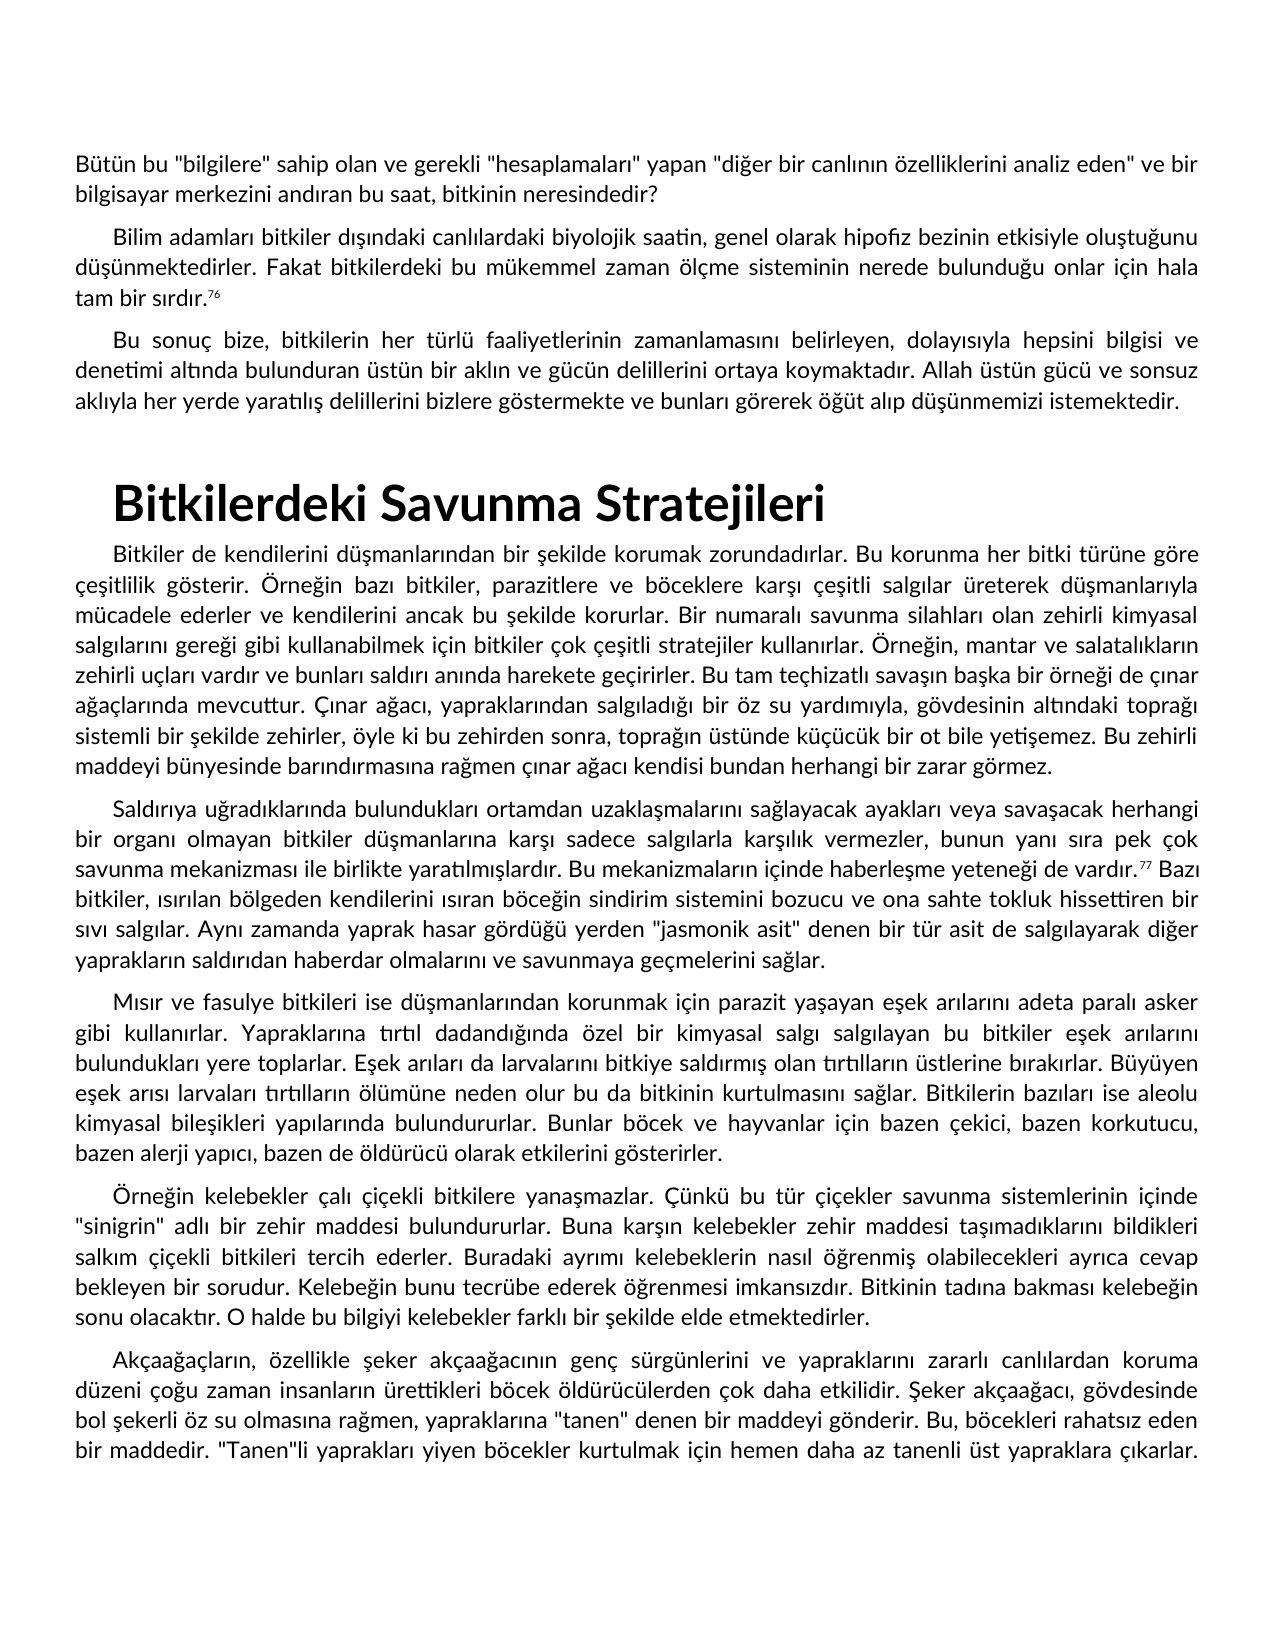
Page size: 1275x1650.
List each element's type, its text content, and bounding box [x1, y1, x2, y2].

text Saldırıya uğradıklarında bulundukları ortamdan uzaklaşmalarını sağlayacak ayakları veya savaşacak herhangi bir organı olmayan bitkiler düşmanlarına karşı sadece salgılarla karşılık vermezler, bunun yanı sıra pek çok savunma mekanizması ile birlikte yaratılmışlardır. Bu mekanizmaların içinde haberleşme yeteneği de vardır.77 Bazı bitkiler, ısırılan bölgeden kendilerini ısıran böceğin sindirim sistemini bozucu ve ona sahte tokluk hissettiren bir sıvı salgılar. Aynı zamanda yaprak hasar gördüğü yerden "jasmonik asit" denen bir tür asit de salgılayarak diğer yaprakların saldırıdan haberdar olmalarını ve savunmaya geçmelerini sağlar. [75, 794, 1200, 973]
text Bitkiler de kendilerini düşmanlarından bir şekilde korumak zorundadırlar. Bu korunma her bitki türüne göre çeşitlilik gösterir. Örneğin bazı bitkiler, parazitlere ve böceklere karşı çeşitli salgılar üreterek düşmanlarıyla mücadele ederler ve kendilerini ancak bu şekilde korurlar. Bir numaralı savunma silahları olan zehirli kimyasal salgılarını gereği gibi kullanabilmek için bitkiler çok çeşitli stratejiler kullanırlar. Örneğin, mantar ve salatalıkların zehirli uçları vardır ve bunları saldırı anında harekete geçirirler. Bu tam teçhizatlı savaşın başka bir örneği de çınar ağaçlarında mevcuttur. Çınar ağacı, yapraklarından salgıladığı bir öz su yardımıyla, gövdesinin altındaki toprağı sistemli bir şekilde zehirler, öyle ki bu zehirden sonra, toprağın üstünde küçücük bir ot bile yetişemez. Bu zehirli maddeyi bünyesinde barındırmasına rağmen çınar ağacı kendisi bundan herhangi bir zarar görmez. [75, 540, 1200, 779]
text Bilim adamları bitkiler dışındaki canlılardaki biyolojik saatin, genel olarak hipofiz bezinin etkisiyle oluştuğunu düşünmektedirler. Fakat bitkilerdeki bu mükemmel zaman ölçme sisteminin nerede bulunduğu onlar için hala tam bir sırdır.76 [75, 223, 1200, 311]
text Örneğin kelebekler çalı çiçekli bitkilere yanaşmazlar. Çünkü bu tür çiçekler savunma sistemlerinin içinde "sinigrin" adlı bir zehir maddesi bulundururlar. Buna karşın kelebekler zehir maddesi taşımadıklarını bildikleri salkım çiçekli bitkileri tercih ederler. Buradaki ayrımı kelebeklerin nasıl öğrenmiş olabilecekleri ayrıca cevap bekleyen bir sorudur. Kelebeğin bunu tecrübe ederek öğrenmesi imkansızdır. Bitkinin tadına bakması kelebeğin sonu olacaktır. O halde bu bilgiyi kelebekler farklı bir şekilde elde etmektedirler. [75, 1182, 1200, 1330]
text Bütün bu "bilgilere" sahip olan ve gerekli "hesaplamaları" yapan "diğer bir canlının özelliklerini analiz eden" ve bir bilgisayar merkezini andıran bu saat, bitkinin neresindedir? [75, 150, 1200, 208]
text Bu sonuç bize, bitkilerin her türlü faaliyetlerinin zamanlamasını belirleyen, dolayısıyla hepsini bilgisi ve denetimi altında bulunduran üstün bir aklın ve gücün delillerini ortaya koymaktadır. Allah üstün gücü ve sonsuz aklıyla her yerde yaratılış delillerini bizlere göstermekte ve bunları görerek öğüt alıp düşünmemizi istemektedir. [75, 326, 1200, 414]
text Akçaağaçların, özellikle şeker akçaağacının genç sürgünlerini ve yapraklarını zararlı canlılardan koruma düzeni çoğu zaman insanların ürettikleri böcek öldürücülerden çok daha etkilidir. Şeker akçaağacı, gövdesinde bol şekerli öz su olmasına rağmen, yapraklarına "tanen" denen bir maddeyi gönderir. Bu, böcekleri rahatsız eden bir maddedir. "Tanen"li yaprakları yiyen böcekler kurtulmak için hemen daha az tanenli üst yapraklara çıkarlar. [75, 1345, 1200, 1463]
subtitle Bitkilerdeki Savunma Stratejileri [112, 472, 1200, 532]
text Mısır ve fasulye bitkileri ise düşmanlarından korunmak için parazit yaşayan eşek arılarını adeta paralı asker gibi kullanırlar. Yapraklarına tırtıl dadandığında özel bir kimyasal salgı salgılayan bu bitkiler eşek arılarını bulundukları yere toplarlar. Eşek arıları da larvalarını bitkiye saldırmış olan tırtılların üstlerine bırakırlar. Büyüyen eşek arısı larvaları tırtılların ölümüne neden olur bu da bitkinin kurtulmasını sağlar. Bitkilerin bazıları ise aleolu kimyasal bileşikleri yapılarında bulundururlar. Bunlar böcek ve hayvanlar için bazen çekici, bazen korkutucu, bazen alerji yapıcı, bazen de öldürücü olarak etkilerini gösterirler. [75, 988, 1200, 1167]
